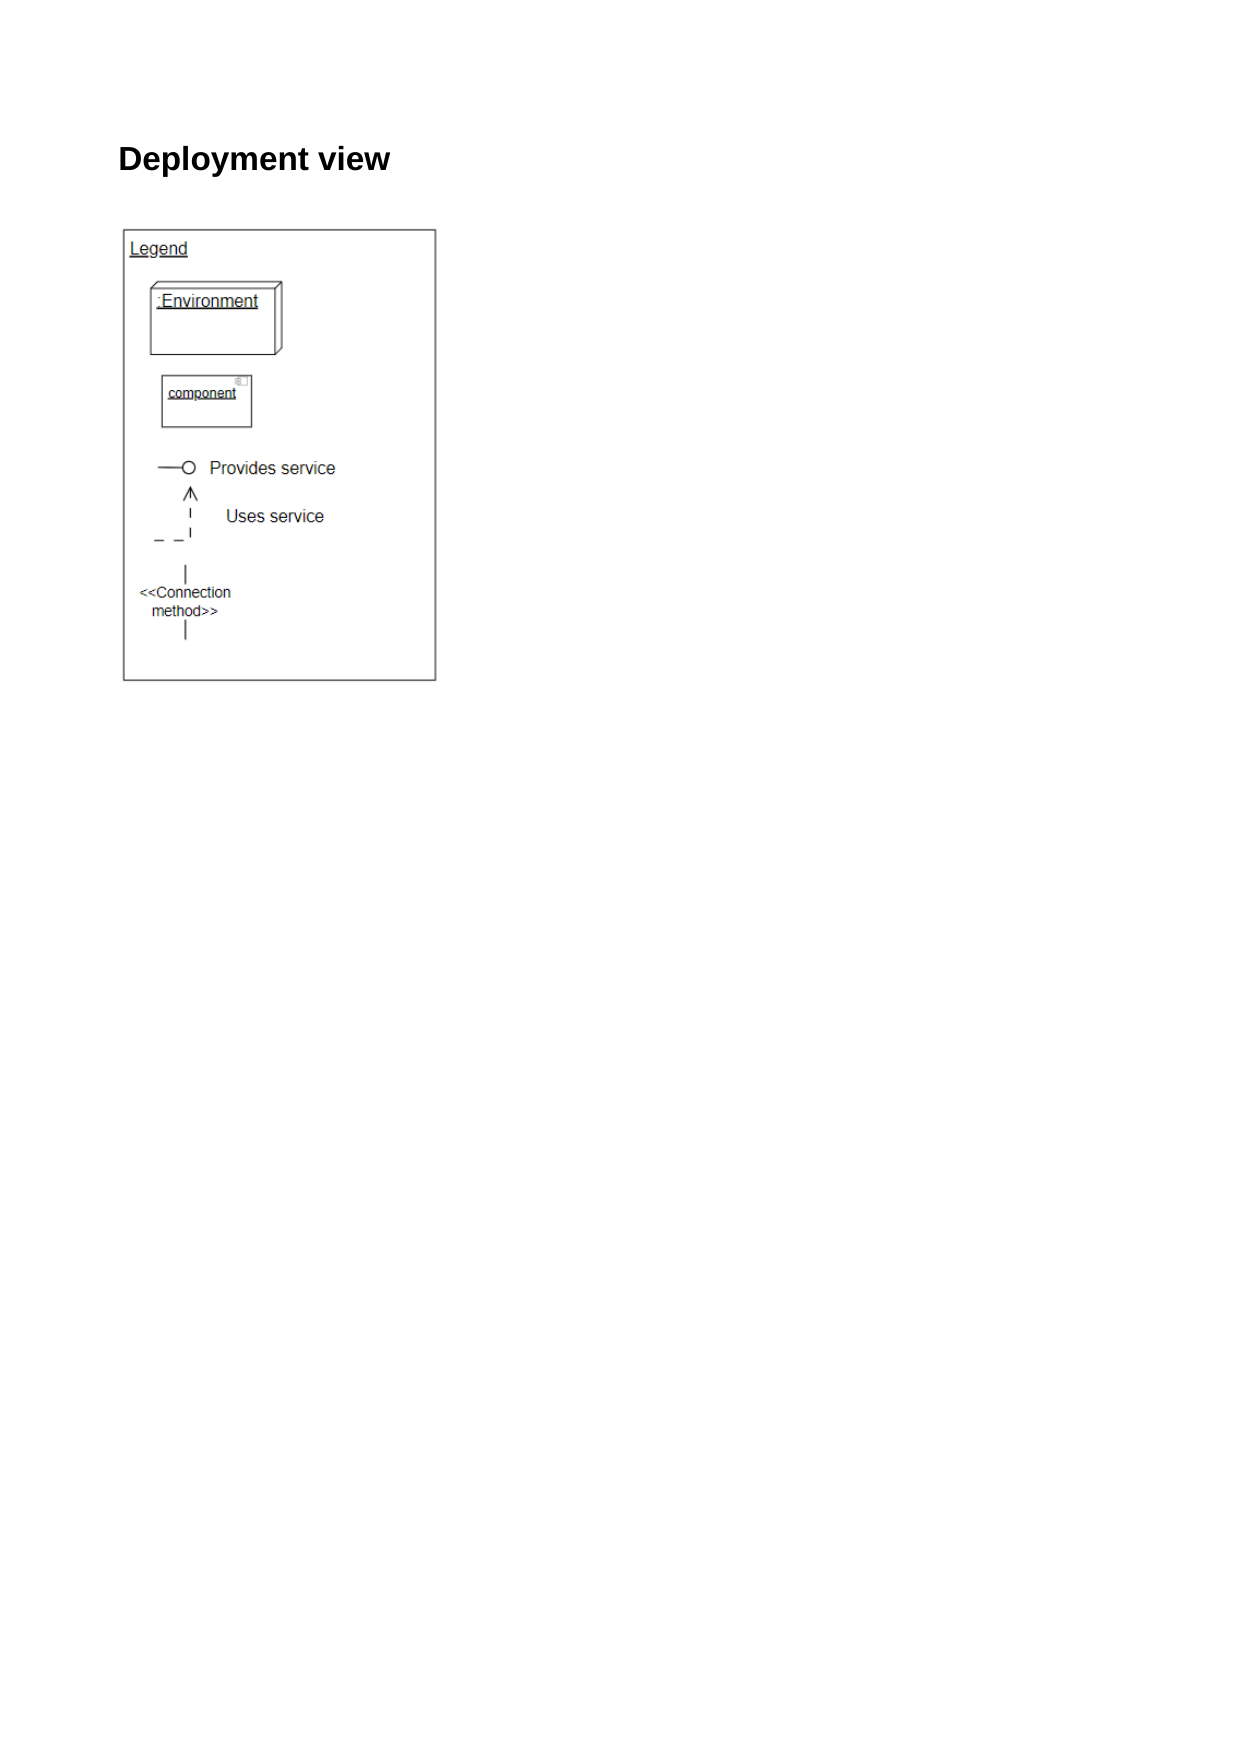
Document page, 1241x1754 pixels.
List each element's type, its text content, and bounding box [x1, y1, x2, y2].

subtitle Deployment view [118, 139, 1122, 177]
picture [118, 225, 440, 684]
